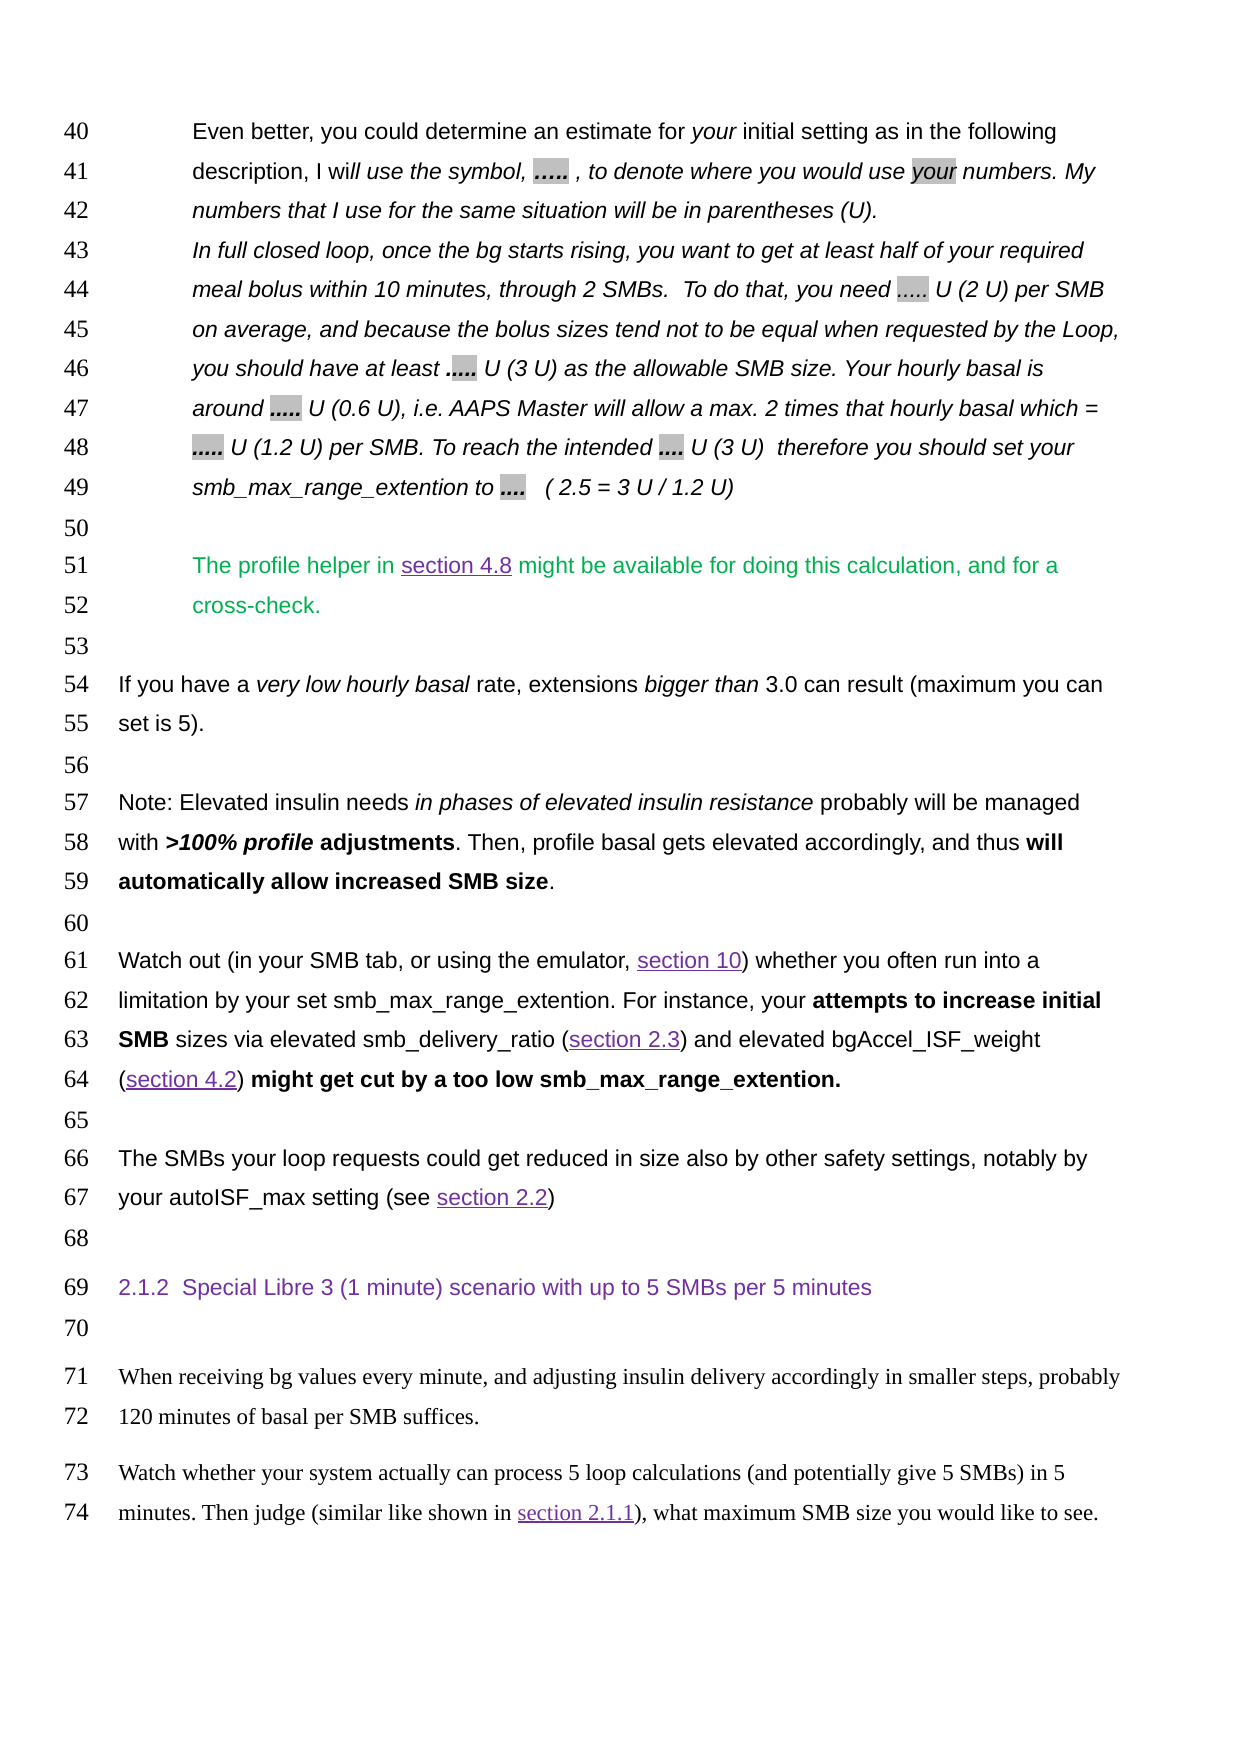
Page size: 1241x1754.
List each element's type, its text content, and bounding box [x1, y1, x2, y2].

text Even better, you could determine an estimate for your initial setting as in the following description, I will use the symbol, ….. , to denote where you would use your numbers. My numbers that I use for the same situation will be in parentheses (U). [192, 118, 1122, 223]
text In full closed loop, once the bg starts rising, you want to get at least half of your required meal bolus within 10 minutes, through 2 SMBs. To do that, you need ..... U (2 U) per SMB on average, and because the bolus sizes tend not to be equal when requested by the Loop, you should have at least ..... U (3 U) as the allowable SMB size. Your hourly basal is around ..... U (0.6 U), i.e. AAPS Master will allow a max. 2 times that hourly basal which = ..... U (1.2 U) per SMB. To reach the intended .... U (3 U) therefore you should set your smb_max_range_extention to .... ( 2.5 = 3 U / 1.2 U) [192, 237, 1122, 500]
text Watch out (in your SMB tab, or using the emulator, section 10) whether you often run into a limitation by your set smb_max_range_extention. For instance, your attempts to increase initial SMB sizes via elevated smb_delivery_ratio (section 2.3) and elevated bgAccel_ISF_weight (section 4.2) might get cut by a too low smb_max_range_extention. [118, 947, 1122, 1092]
text If you have a very low hourly basal rate, extensions bigger than 3.0 can result (maximum you can set is 5). [118, 671, 1122, 737]
text The SMBs your loop requests could get reduced in size also by other safety settings, notably by your autoISF_max setting (see section 2.2) [118, 1144, 1122, 1210]
list Watch whether your system actually can process 5 loop calculations (and potentially give 5 SMBs) in 5 minutes. Then judge (similar like shown in section 2.1.1), what maximum SMB size you would like to see. [118, 1459, 1122, 1525]
list When receiving bg values every minute, and adjusting insulin delivery accordingly in smaller steps, probably 120 minutes of basal per SMB suffices. [118, 1363, 1122, 1429]
text Note: Elevated insulin needs in phases of elevated insulin resistance probably will be managed with >100% profile adjustments. Then, profile basal gets elevated accordingly, and thus will automatically allow increased SMB size. [118, 789, 1122, 894]
text 2.1.2 Special Libre 3 (1 minute) scenario with up to 5 SMBs per 5 minutes [118, 1274, 1122, 1300]
text The profile helper in section 4.8 might be available for doing this calculation, and for a cross-check. [192, 552, 1122, 618]
